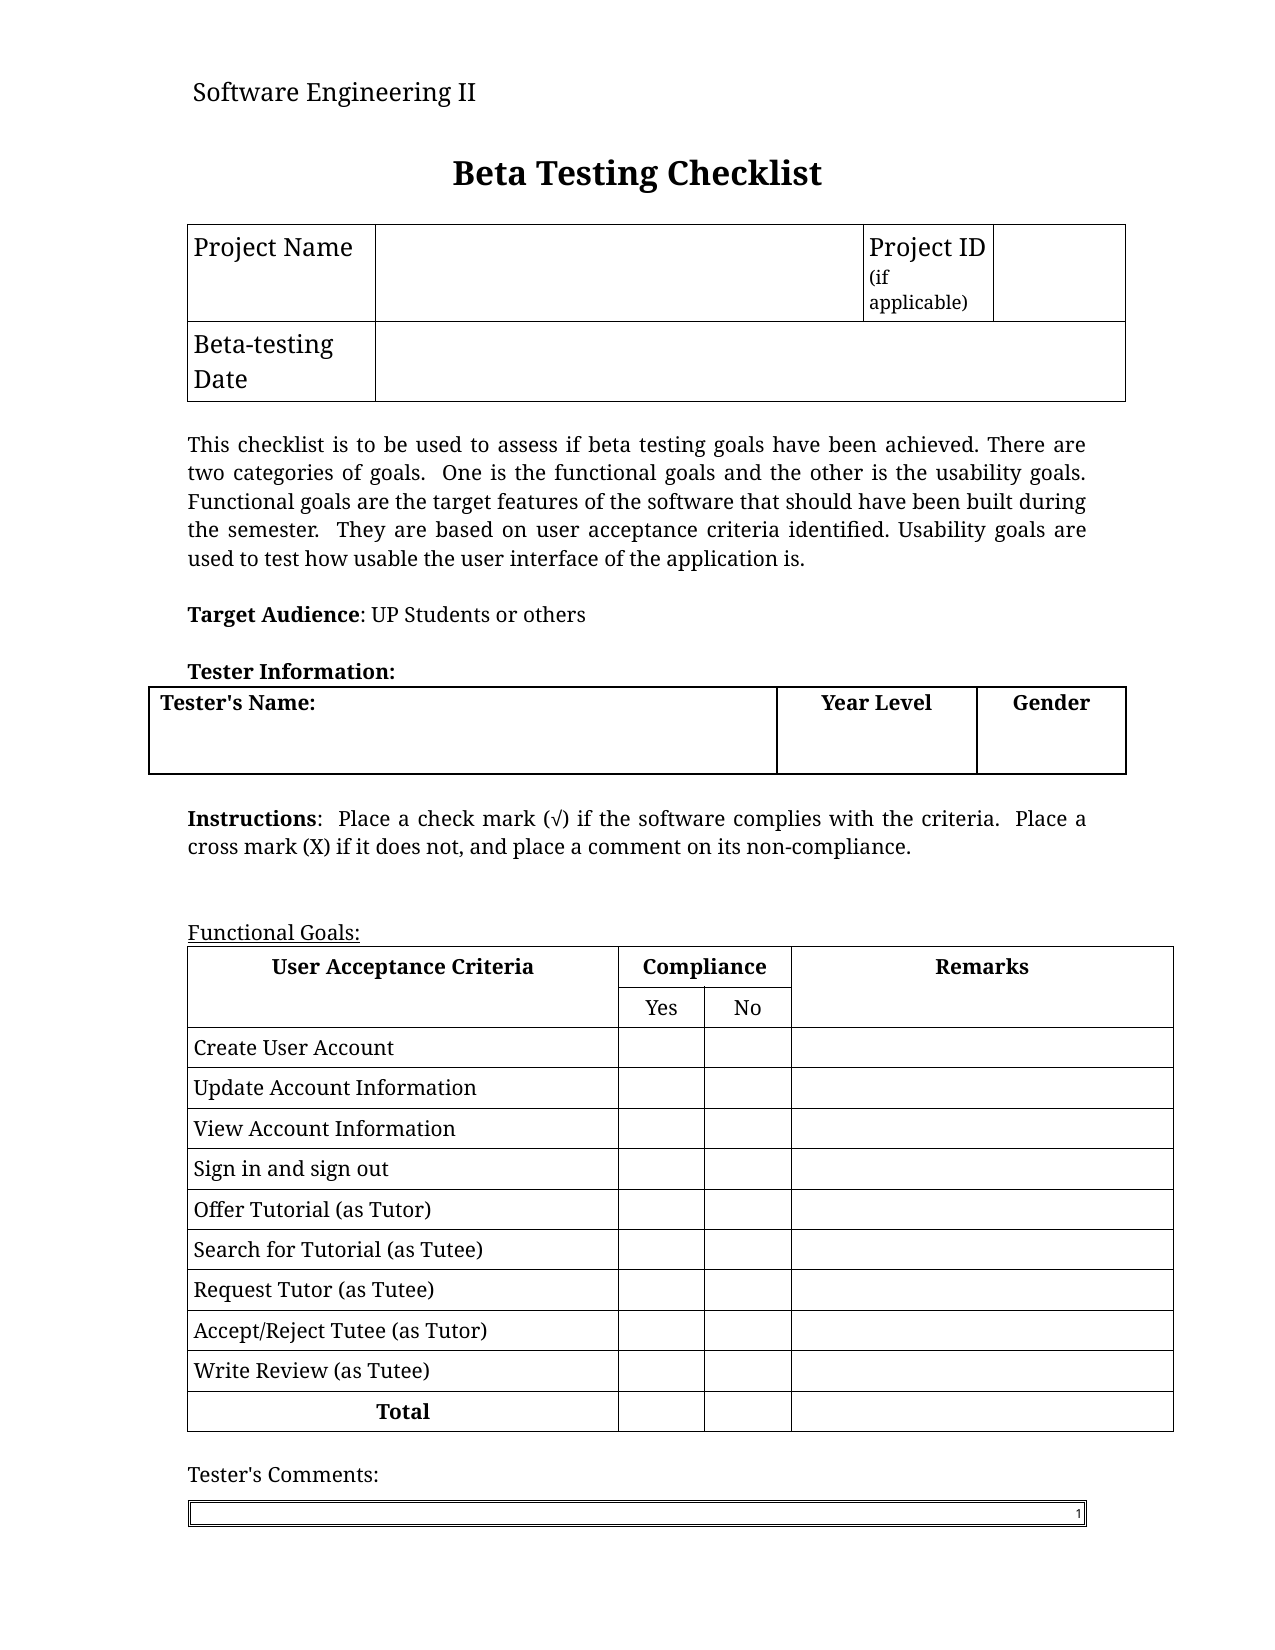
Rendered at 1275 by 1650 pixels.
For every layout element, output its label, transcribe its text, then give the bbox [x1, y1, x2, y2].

table_cell [705, 1392, 791, 1431]
table_cell [376, 322, 1125, 401]
text Beta Testing Checklist [187, 150, 1087, 195]
table_header Project Name [188, 225, 375, 321]
table_cell [705, 1270, 791, 1310]
table_cell [619, 1109, 704, 1148]
table_cell [619, 1311, 704, 1350]
table_header User Acceptance Criteria [188, 947, 618, 1027]
text Tester Information: [187, 657, 1087, 686]
table_cell Total [188, 1392, 618, 1431]
table_cell Beta-testing Date [188, 322, 375, 401]
table_cell [619, 1149, 704, 1188]
table_header Project ID (if applicable) [864, 225, 993, 321]
table_cell Request Tutor (as Tutee) [188, 1270, 618, 1310]
table_cell [792, 1028, 1173, 1067]
table_cell View Account Information [188, 1109, 618, 1148]
table_header Gender [978, 688, 1125, 773]
table_cell [705, 1351, 791, 1391]
table_header Year Level [778, 688, 976, 717]
text Target Audience: UP Students or others [187, 601, 1087, 629]
text Instructions: Place a check mark (√) if the software complies with the criteria. Place a cross mark (X) if it does not, and place a comment on its non-compliance. [187, 804, 1087, 861]
text Tester's Comments: [187, 1460, 1087, 1488]
text This checklist is to be used to assess if beta testing goals have been achieved. There are two categories of goals. One is the functional goals and the other is the usability goals. Functional goals are the target features of the software that should have been built during the semester. They are based on user acceptance criteria identified. Usability goals are used to test how usable the user interface of the application is. [187, 430, 1087, 572]
table_header Compliance [619, 947, 791, 986]
table_cell [705, 1311, 791, 1350]
table_cell [705, 1190, 791, 1229]
table_cell [792, 1270, 1173, 1310]
table_cell Write Review (as Tutee) [188, 1351, 618, 1391]
table_cell [619, 1028, 704, 1067]
table_cell Update Account Information [188, 1068, 618, 1108]
text Functional Goals: [187, 918, 1087, 946]
table_cell Search for Tutorial (as Tutee) [188, 1230, 618, 1269]
table_cell [705, 1230, 791, 1269]
table_cell No [705, 988, 791, 1027]
table_cell [705, 1109, 791, 1148]
table_cell [778, 717, 976, 773]
table_header [376, 225, 863, 321]
table_cell [792, 1149, 1173, 1188]
table_cell Offer Tutorial (as Tutor) [188, 1190, 618, 1229]
table_cell [705, 1149, 791, 1188]
table_cell [705, 1068, 791, 1108]
table_cell Accept/Reject Tutee (as Tutor) [188, 1311, 618, 1350]
table_cell [619, 1190, 704, 1229]
table_cell [619, 1068, 704, 1108]
table_cell [792, 1311, 1173, 1350]
table_cell [792, 1392, 1173, 1431]
table_cell [619, 1392, 704, 1431]
table_cell Yes [619, 988, 704, 1027]
table_cell [792, 1068, 1173, 1108]
table_header Tester's Name: [150, 688, 776, 773]
table_cell [792, 1351, 1173, 1391]
table_cell [792, 1190, 1173, 1229]
table_cell [619, 1351, 704, 1391]
table_cell [705, 1028, 791, 1067]
table_cell Create User Account [188, 1028, 618, 1067]
table_cell [792, 1230, 1173, 1269]
table_cell [792, 1109, 1173, 1148]
table_cell [619, 1230, 704, 1269]
table_cell [619, 1270, 704, 1310]
table_cell Sign in and sign out [188, 1149, 618, 1188]
table_header Remarks [792, 947, 1173, 1027]
table_header [994, 225, 1125, 321]
